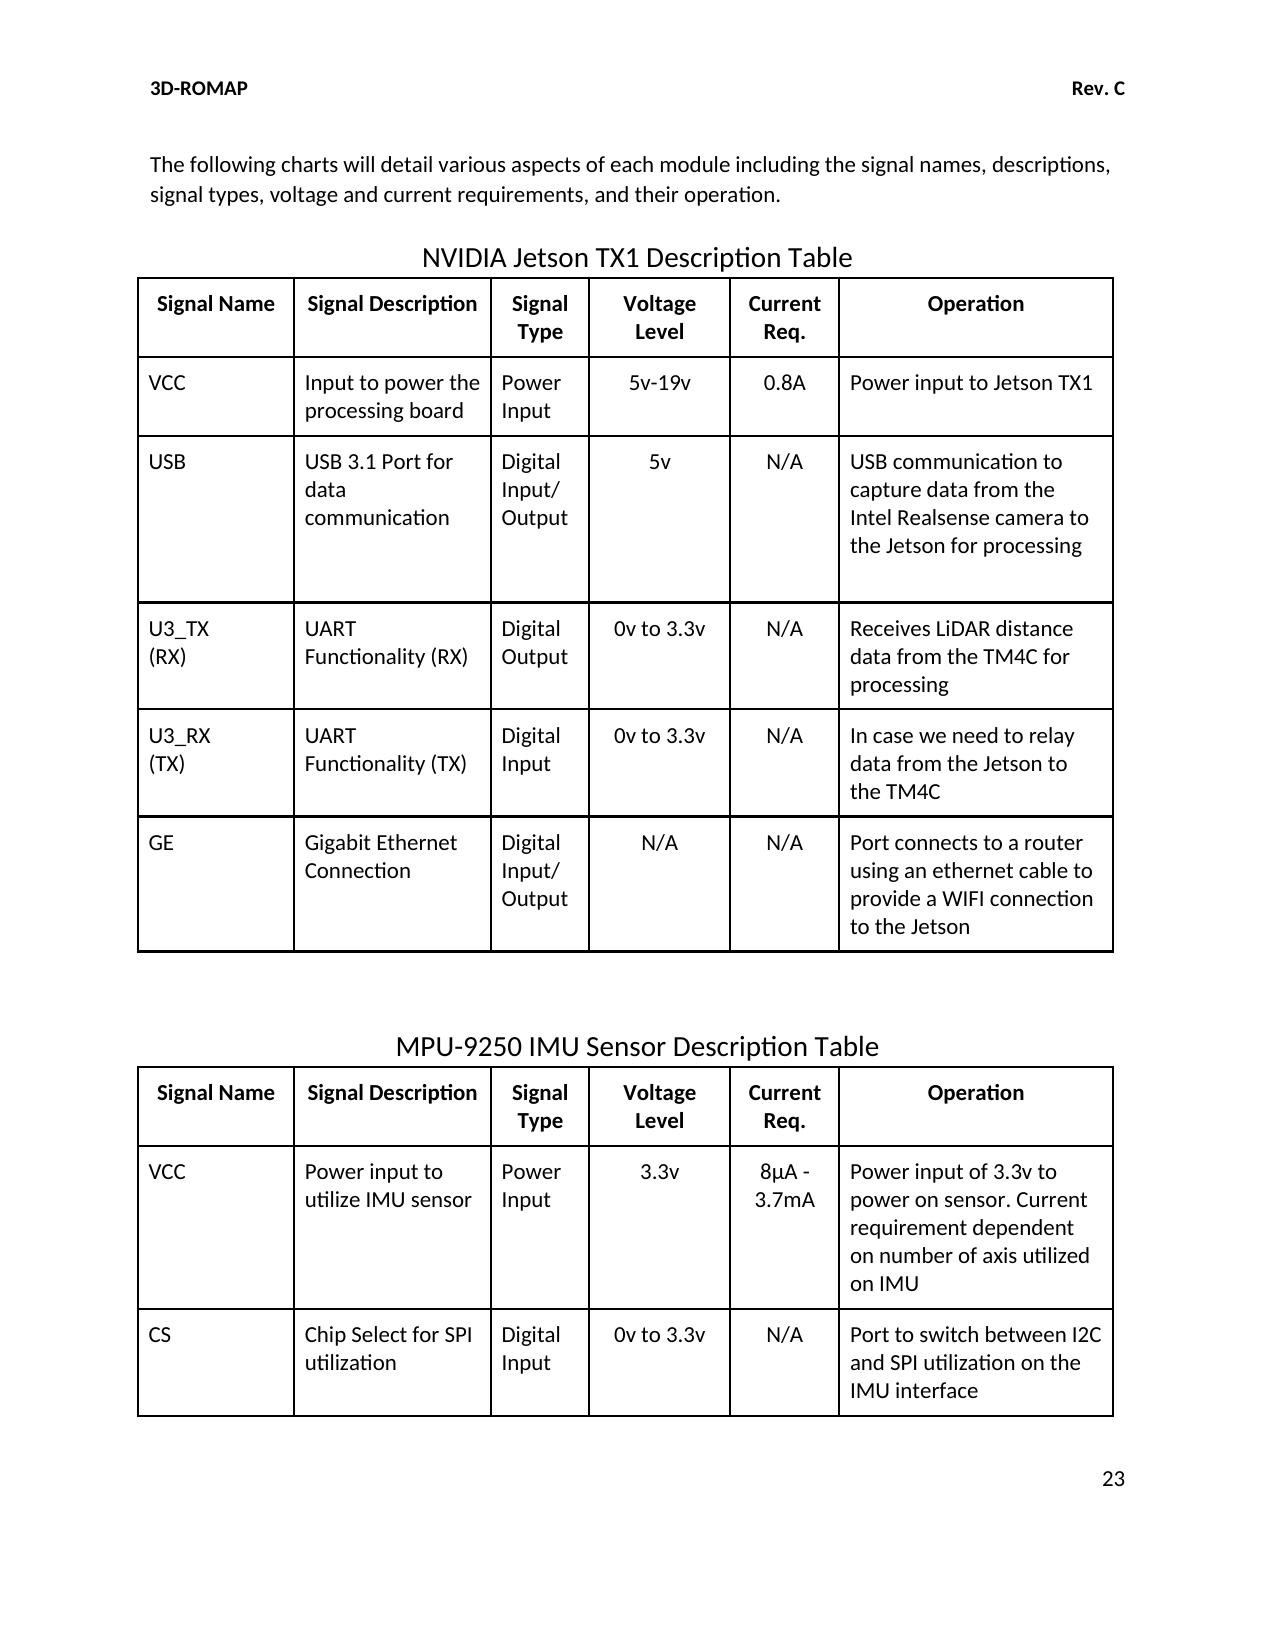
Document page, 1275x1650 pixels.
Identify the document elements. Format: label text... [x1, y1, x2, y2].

table_cell CS [139, 1310, 293, 1414]
table_cell 5v [590, 437, 729, 601]
table_header Operation [840, 279, 1112, 356]
table_cell Power input to Jetson TX1 [840, 358, 1112, 435]
table_cell 0v to 3.3v [590, 710, 729, 815]
table_cell Power Input [492, 1147, 588, 1307]
table_header Signal Type [492, 279, 588, 356]
table_cell VCC [139, 1147, 293, 1307]
table_cell Digital Input/ Output [492, 437, 588, 601]
table_cell Chip Select for SPI utilization [295, 1310, 490, 1414]
table_cell 5v-19v [590, 358, 729, 435]
text NVIDIA Jetson TX1 Description Table [150, 239, 1125, 275]
table_header Operation [840, 1068, 1112, 1144]
table_cell 0v to 3.3v [590, 1310, 729, 1414]
table_cell USB 3.1 Port for data communication [295, 437, 490, 601]
table_header Signal Name [139, 279, 293, 356]
table_cell Digital Input [492, 710, 588, 815]
table_cell Gigabit Ethernet Connection [295, 818, 490, 950]
table_cell Digital Input [492, 1310, 588, 1414]
text The following charts will detail various aspects of each module including the signal names, descriptions, signal types, voltage and current requirements, and their operation. [150, 150, 1125, 208]
table_cell Power Input [492, 358, 588, 435]
table_cell In case we need to relay data from the Jetson to the TM4C [840, 710, 1112, 815]
table_cell VCC [139, 358, 293, 435]
table_cell N/A [731, 1310, 838, 1414]
table_header Signal Description [295, 279, 490, 356]
table_cell UART Functionality (TX) [295, 710, 490, 815]
table_cell 8µA - 3.7mA [731, 1147, 838, 1307]
table_header Signal Type [492, 1068, 588, 1144]
table_cell Power input to utilize IMU sensor [295, 1147, 490, 1307]
table_cell U3_TX (RX) [139, 604, 293, 708]
text MPU-9250 IMU Sensor Description Table [150, 1028, 1125, 1063]
table_cell Port connects to a router using an ethernet cable to provide a WIFI connection to the Jetson [840, 818, 1112, 950]
table_cell Power input of 3.3v to power on sensor. Current requirement dependent on number of axis utilized on IMU [840, 1147, 1112, 1307]
table_header Current Req. [731, 279, 838, 356]
table_header Signal Description [295, 1068, 490, 1144]
table_header Voltage Level [590, 279, 729, 356]
table_cell GE [139, 818, 293, 950]
table_cell Receives LiDAR distance data from the TM4C for processing [840, 604, 1112, 708]
table_header Current Req. [731, 1068, 838, 1144]
table_header Voltage Level [590, 1068, 729, 1144]
table_cell USB [139, 437, 293, 601]
table_cell 3.3v [590, 1147, 729, 1307]
table_cell USB communication to capture data from the Intel Realsense camera to the Jetson for processing [840, 437, 1112, 601]
table_cell Digital Output [492, 604, 588, 708]
table_cell U3_RX (TX) [139, 710, 293, 815]
table_cell N/A [731, 710, 838, 815]
table_cell 0.8A [731, 358, 838, 435]
table_cell N/A [731, 818, 838, 950]
table_cell Digital Input/ Output [492, 818, 588, 950]
table_cell N/A [731, 604, 838, 708]
table_cell Input to power the processing board [295, 358, 490, 435]
table_header Signal Name [139, 1068, 293, 1144]
table_cell 0v to 3.3v [590, 604, 729, 708]
table_cell UART Functionality (RX) [295, 604, 490, 708]
table_cell N/A [731, 437, 838, 601]
table_cell Port to switch between I2C and SPI utilization on the IMU interface [840, 1310, 1112, 1414]
table_cell N/A [590, 818, 729, 950]
